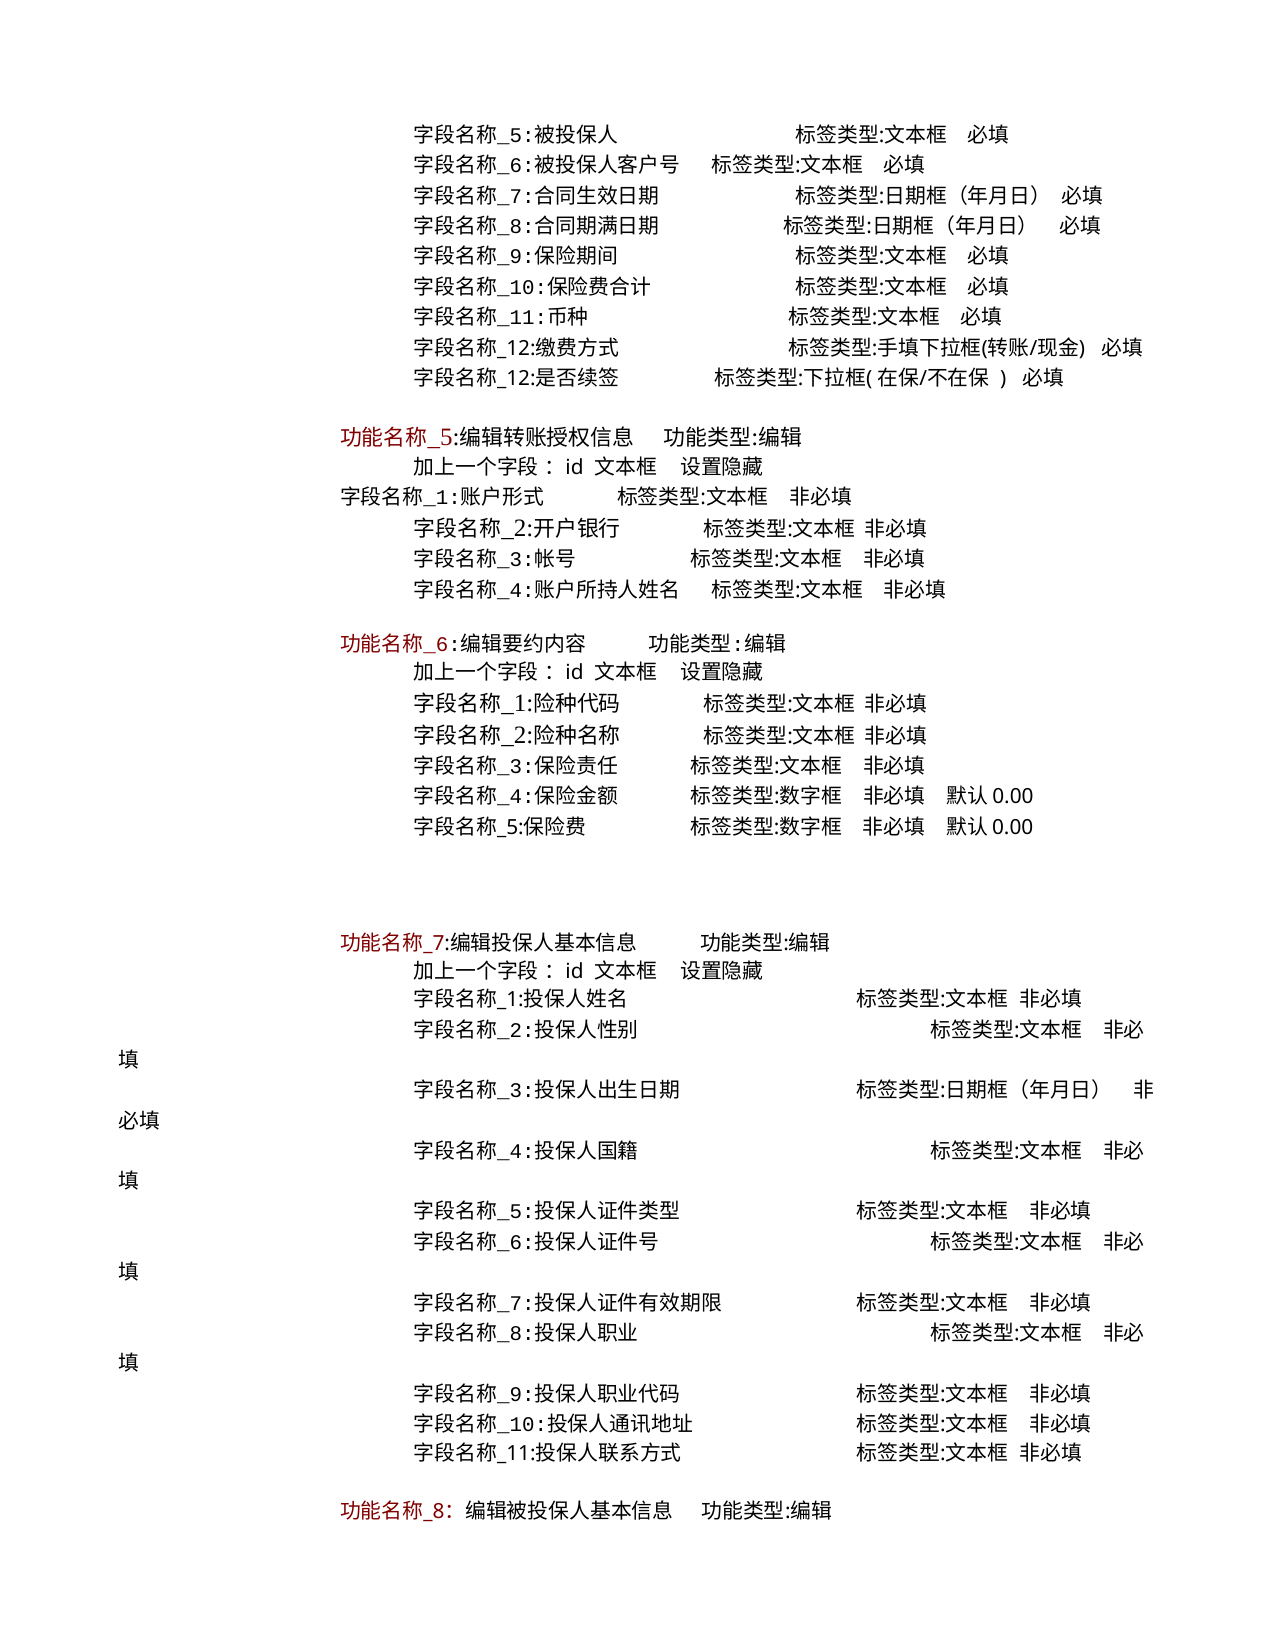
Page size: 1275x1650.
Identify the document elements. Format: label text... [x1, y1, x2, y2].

text 字段名称_2:险种名称 标签类型:文本框 非必填 [118, 718, 1157, 749]
text 字段名称_1:账户形式 标签类型:文本框 非必填 [118, 481, 1157, 511]
text 功能名称_6:编辑要约内容 功能类型:编辑 [118, 627, 1157, 657]
text 字段名称_1:投保人姓名 标签类型:文本框 非必填 [118, 984, 1157, 1013]
text 字段名称_11:币种 标签类型:文本框 必填 [118, 301, 1157, 331]
text 字段名称_12:缴费方式 标签类型:手填下拉框(转账/现金) 必填 [118, 331, 1157, 361]
text 字段名称_8:合同期满日期 标签类型:日期框（年月日） 必填 [118, 209, 1157, 240]
text 加上一个字段 ：id 文本框 设置隐藏 [118, 956, 1157, 984]
text 功能名称_7:编辑投保人基本信息 功能类型:编辑 [118, 926, 1157, 956]
text 字段名称_4:投保人国籍 标签类型:文本框 非必填 [118, 1134, 1157, 1195]
text 字段名称_5:投保人证件类型 标签类型:文本框 非必填 [118, 1195, 1157, 1225]
text 加上一个字段 ：id 文本框 设置隐藏 [118, 452, 1157, 481]
text 字段名称_7:投保人证件有效期限 标签类型:文本框 非必填 [118, 1286, 1157, 1316]
text 字段名称_6:被投保人客户号 标签类型:文本框 必填 [118, 148, 1157, 179]
text 功能名称_5:编辑转账授权信息 功能类型:编辑 [118, 420, 1157, 452]
text 字段名称_9:投保人职业代码 标签类型:文本框 非必填 [118, 1377, 1157, 1407]
text 字段名称_10:保险费合计 标签类型:文本框 必填 [118, 270, 1157, 301]
text 加上一个字段 ：id 文本框 设置隐藏 [118, 657, 1157, 686]
text 字段名称_4:保险金额 标签类型:数字框 非必填 默认0.00 [118, 780, 1157, 810]
text 字段名称_4:账户所持人姓名 标签类型:文本框 非必填 [118, 573, 1157, 603]
text 字段名称_10:投保人通讯地址 标签类型:文本框 非必填 [118, 1407, 1157, 1438]
text 字段名称_6:投保人证件号 标签类型:文本框 非必填 [118, 1225, 1157, 1286]
text 字段名称_2:开户银行 标签类型:文本框 非必填 [118, 511, 1157, 543]
text 字段名称_3:投保人出生日期 标签类型:日期框（年月日） 非必填 [118, 1073, 1157, 1134]
text 字段名称_3:帐号 标签类型:文本框 非必填 [118, 543, 1157, 573]
text 字段名称_9:保险期间 标签类型:文本框 必填 [118, 240, 1157, 270]
text 字段名称_2:投保人性别 标签类型:文本框 非必填 [118, 1013, 1157, 1073]
text 字段名称_5:被投保人 标签类型:文本框 必填 [118, 118, 1157, 148]
text 字段名称_1:险种代码 标签类型:文本框 非必填 [118, 686, 1157, 718]
text 字段名称_12:是否续签 标签类型:下拉框( 在保/不在保 ) 必填 [118, 361, 1157, 392]
text 字段名称_11:投保人联系方式 标签类型:文本框 非必填 [118, 1438, 1157, 1466]
text 字段名称_7:合同生效日期 标签类型:日期框（年月日） 必填 [118, 179, 1157, 209]
text 字段名称_5:保险费 标签类型:数字框 非必填 默认0.00 [118, 810, 1157, 840]
text 功能名称_8：编辑被投保人基本信息 功能类型:编辑 [118, 1494, 1157, 1525]
text 字段名称_8:投保人职业 标签类型:文本框 非必填 [118, 1316, 1157, 1377]
text 字段名称_3:保险责任 标签类型:文本框 非必填 [118, 749, 1157, 780]
